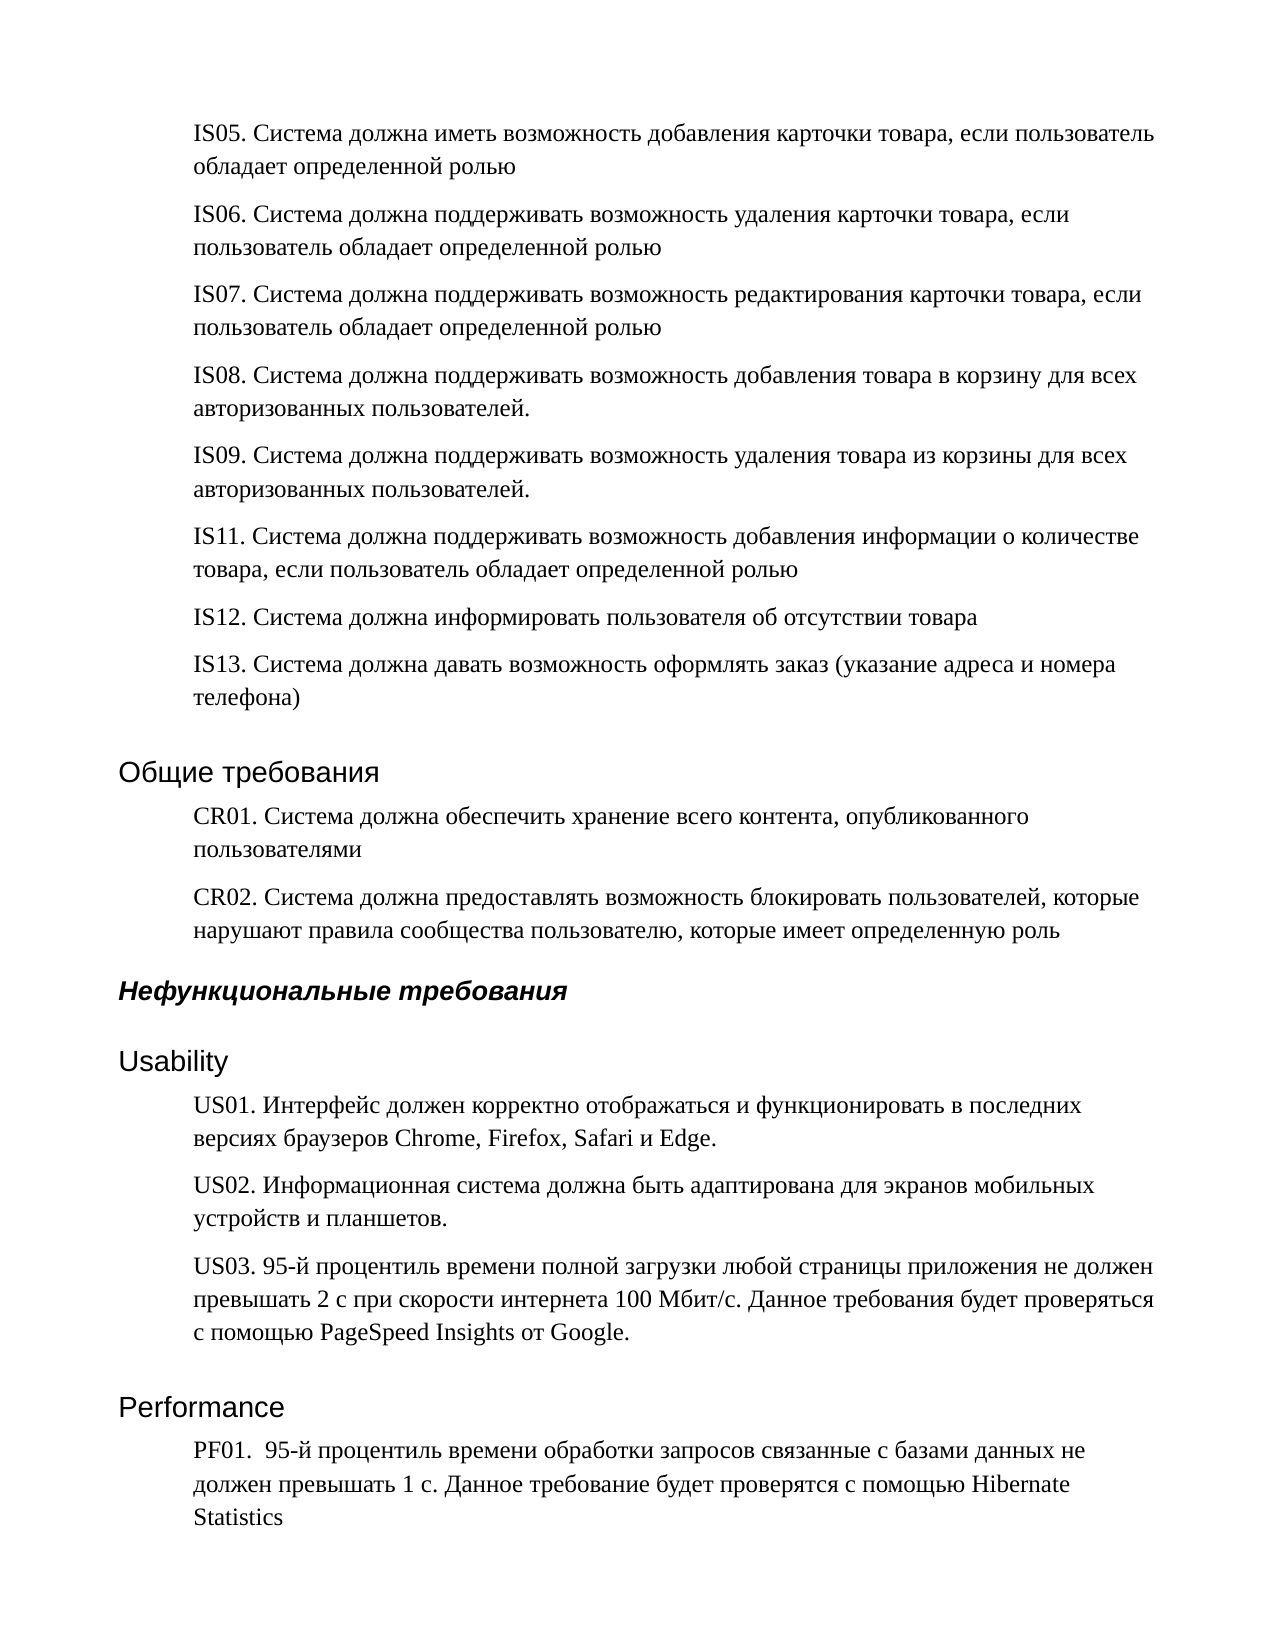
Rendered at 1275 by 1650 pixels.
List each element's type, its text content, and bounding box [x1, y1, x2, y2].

subtitle Performance [118, 1389, 1157, 1423]
list IS09. Система должна поддерживать возможность удаления товара из корзины для всех авторизованных пользователей. [156, 441, 1157, 502]
list IS07. Система должна поддерживать возможность редактирования карточки товара, если пользователь обладает определенной ролью [156, 279, 1157, 341]
list IS05. Система должна иметь возможность добавления карточки товара, если пользователь обладает определенной ролью [156, 118, 1157, 180]
list IS12. Система должна информировать пользователя об отсутствии товара [156, 602, 1157, 631]
list US02. Информационная система должна быть адаптирована для экранов мобильных устройств и планшетов. [156, 1170, 1157, 1232]
subtitle Нефункциональные требования [118, 975, 1157, 1006]
list US03. 95-й процентиль времени полной загрузки любой страницы приложения не должен превышать 2 с при скорости интернета 100 Мбит/с. Данное требования будет проверяться с помощью PageSpeed Insights от Google. [156, 1251, 1157, 1346]
subtitle Usability [118, 1044, 1157, 1077]
list CR02. Система должна предоставлять возможность блокировать пользователей, которые нарушают правила сообщества пользователю, которые имеет определенную роль [156, 882, 1157, 943]
list IS11. Система должна поддерживать возможность добавления информации о количестве товара, если пользователь обладает определенной ролью [156, 521, 1157, 583]
list CR01. Система должна обеспечить хранение всего контента, опубликованного пользователями [156, 801, 1157, 863]
list PF01. 95-й процентиль времени обработки запросов связанные с базами данных не должен превышать 1 с. Данное требование будет проверятся с помощью Hibernate Statistics [156, 1436, 1157, 1530]
list IS06. Система должна поддерживать возможность удаления карточки товара, если пользователь обладает определенной ролью [156, 199, 1157, 261]
list IS13. Система должна давать возможность оформлять заказ (указание адреса и номера телефона) [156, 649, 1157, 711]
subtitle Общие требования [118, 755, 1157, 789]
list IS08. Система должна поддерживать возможность добавления товара в корзину для всех авторизованных пользователей. [156, 360, 1157, 422]
list US01. Интерфейс должен корректно отображаться и функционировать в последних версиях браузеров Chrome, Firefox, Safari и Edge. [156, 1090, 1157, 1151]
